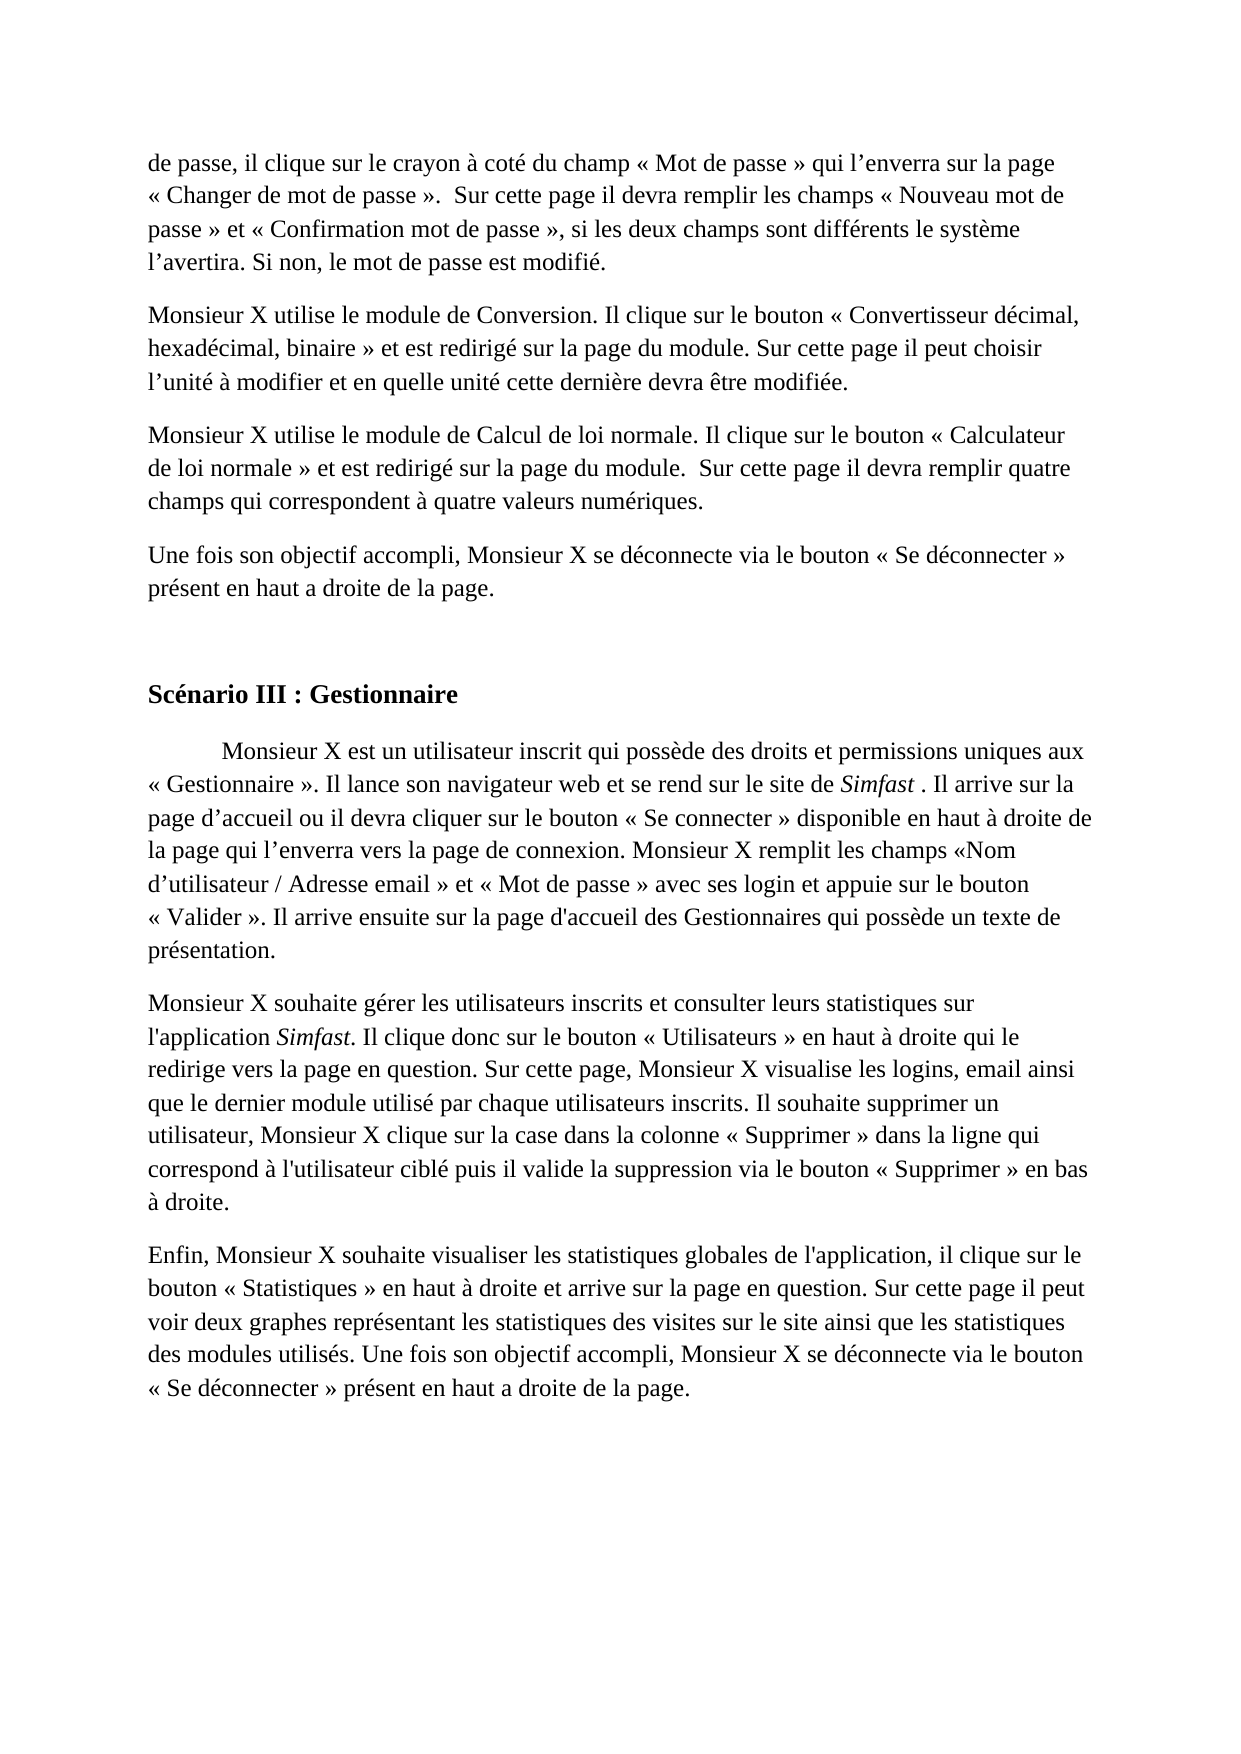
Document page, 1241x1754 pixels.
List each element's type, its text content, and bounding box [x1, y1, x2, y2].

text Monsieur X est un utilisateur inscrit qui possède des droits et permissions uniques aux « Gestionnaire ». Il lance son navigateur web et se rend sur le site de Simfast . Il arrive sur la page d’accueil ou il devra cliquer sur le bouton « Se connecter » disponible en haut à droite de la page qui l’enverra vers la page de connexion. Monsieur X remplit les champs «Nom d’utilisateur / Adresse email » et « Mot de passe » avec ses login et appuie sur le bouton « Valider ». Il arrive ensuite sur la page d'accueil des Gestionnaires qui possède un texte de présentation. [148, 735, 1093, 963]
text Scénario III : Gestionnaire [148, 678, 1093, 709]
text Enfin, Monsieur X souhaite visualiser les statistiques globales de l'application, il clique sur le bouton « Statistiques » en haut à droite et arrive sur la page en question. Sur cette page il peut voir deux graphes représentant les statistiques des visites sur le site ainsi que les statistiques des modules utilisés. Une fois son objectif accompli, Monsieur X se déconnecte via le bouton « Se déconnecter » présent en haut a droite de la page. [148, 1241, 1093, 1401]
text Monsieur X utilise le module de Conversion. Il clique sur le bouton « Convertisseur décimal, hexadécimal, binaire » et est redirigé sur la page du module. Sur cette page il peut choisir l’unité à modifier et en quelle unité cette dernière devra être modifiée. [148, 301, 1093, 395]
text Monsieur X utilise le module de Calcul de loi normale. Il clique sur le bouton « Calculateur de loi normale » et est redirigé sur la page du module. Sur cette page il devra remplir quatre champs qui correspondent à quatre valeurs numériques. [148, 420, 1093, 515]
text de passe, il clique sur le crayon à coté du champ « Mot de passe » qui l’enverra sur la page « Changer de mot de passe ». Sur cette page il devra remplir les champs « Nouveau mot de passe » et « Confirmation mot de passe », si les deux champs sont différents le système l’avertira. Si non, le mot de passe est modifié. [148, 148, 1093, 275]
text Monsieur X souhaite gérer les utilisateurs inscrits et consulter leurs statistiques sur l'application Simfast. Il clique donc sur le bouton « Utilisateurs » en haut à droite qui le redirige vers la page en question. Sur cette page, Monsieur X visualise les logins, email ainsi que le dernier module utilisé par chaque utilisateurs inscrits. Il souhaite supprimer un utilisateur, Monsieur X clique sur la case dans la colonne « Supprimer » dans la ligne qui correspond à l'utilisateur ciblé puis il valide la suppression via le bouton « Supprimer » en bas à droite. [148, 988, 1093, 1215]
text Une fois son objectif accompli, Monsieur X se déconnecte via le bouton « Se déconnecter » présent en haut a droite de la page. [148, 540, 1093, 602]
